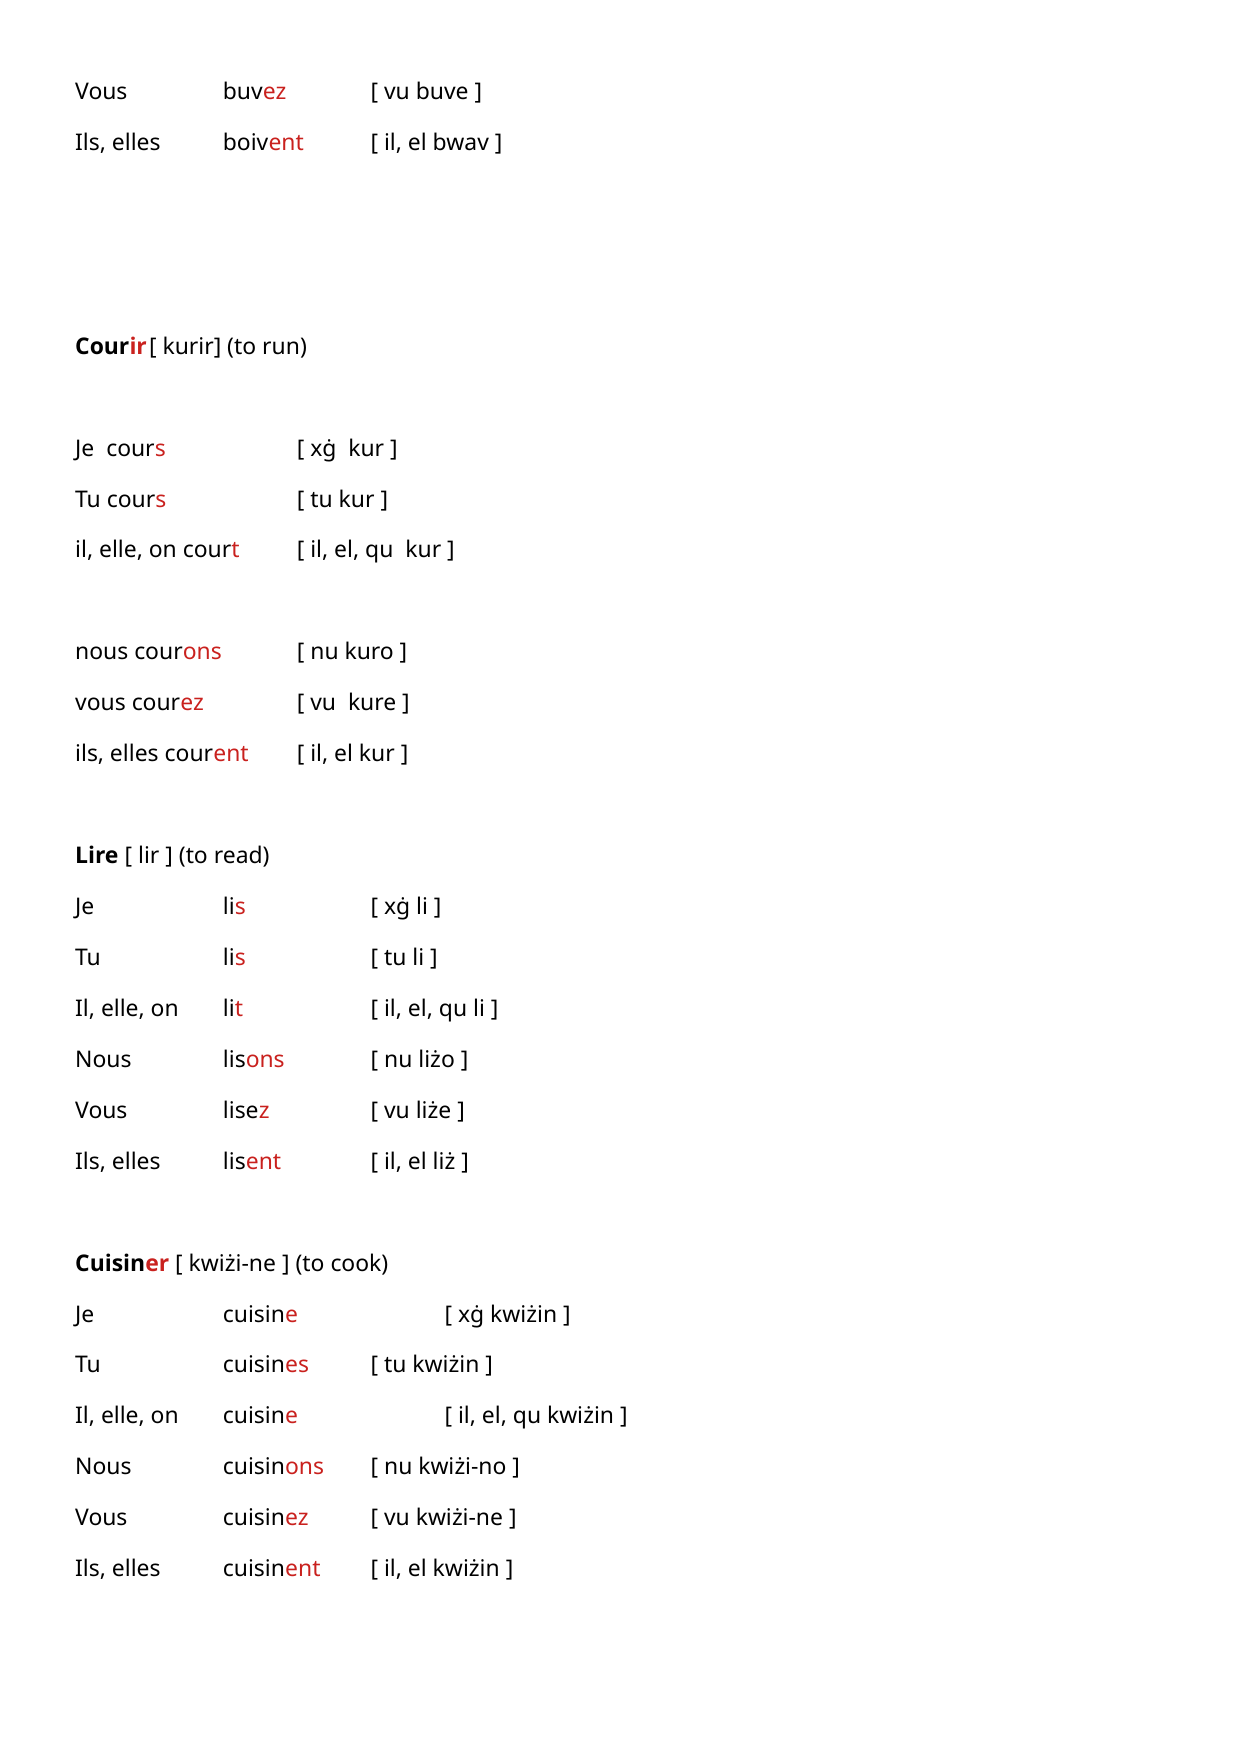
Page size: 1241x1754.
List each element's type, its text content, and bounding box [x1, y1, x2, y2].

text Tu cours [ tu kur ] [75, 482, 1165, 514]
text Cuisiner [ kwiżi-ne ] (to cook) [75, 1247, 1165, 1278]
text Vous cuisinez [ vu kwiżi-ne ] [75, 1501, 1165, 1532]
text Vous buvez [ vu buve ] [75, 75, 1165, 106]
text il, elle, on court [ il, el, qu kur ] [75, 533, 1165, 565]
text Vous lisez [ vu liże ] [75, 1094, 1165, 1125]
text Tu cuisines [ tu kwiżin ] [75, 1348, 1165, 1380]
text Tu lis [ tu li ] [75, 941, 1165, 972]
text Courir [ kurir] (to run) [75, 330, 1165, 361]
text Il, elle, on lit [ il, el, qu li ] [75, 992, 1165, 1023]
text nous courons [ nu kuro ] [75, 635, 1165, 667]
text Ils, elles cuisinent [ il, el kwiżin ] [75, 1552, 1165, 1583]
text Je lis [ xġ li ] [75, 890, 1165, 921]
text Nous lisons [ nu liżo ] [75, 1043, 1165, 1074]
text Nous cuisinons [ nu kwiżi-no ] [75, 1450, 1165, 1482]
text ils, elles courent [ il, el kur ] [75, 737, 1165, 768]
text Il, elle, on cuisine [ il, el, qu kwiżin ] [75, 1399, 1165, 1431]
text Ils, elles boivent [ il, el bwav ] [75, 126, 1165, 157]
text Je cuisine [ xġ kwiżin ] [75, 1297, 1165, 1329]
text vous courez [ vu kure ] [75, 686, 1165, 717]
text Je cours [ xġ kur ] [75, 432, 1165, 463]
text Lire [ lir ] (to read) [75, 839, 1165, 870]
text Ils, elles lisent [ il, el liż ] [75, 1145, 1165, 1176]
